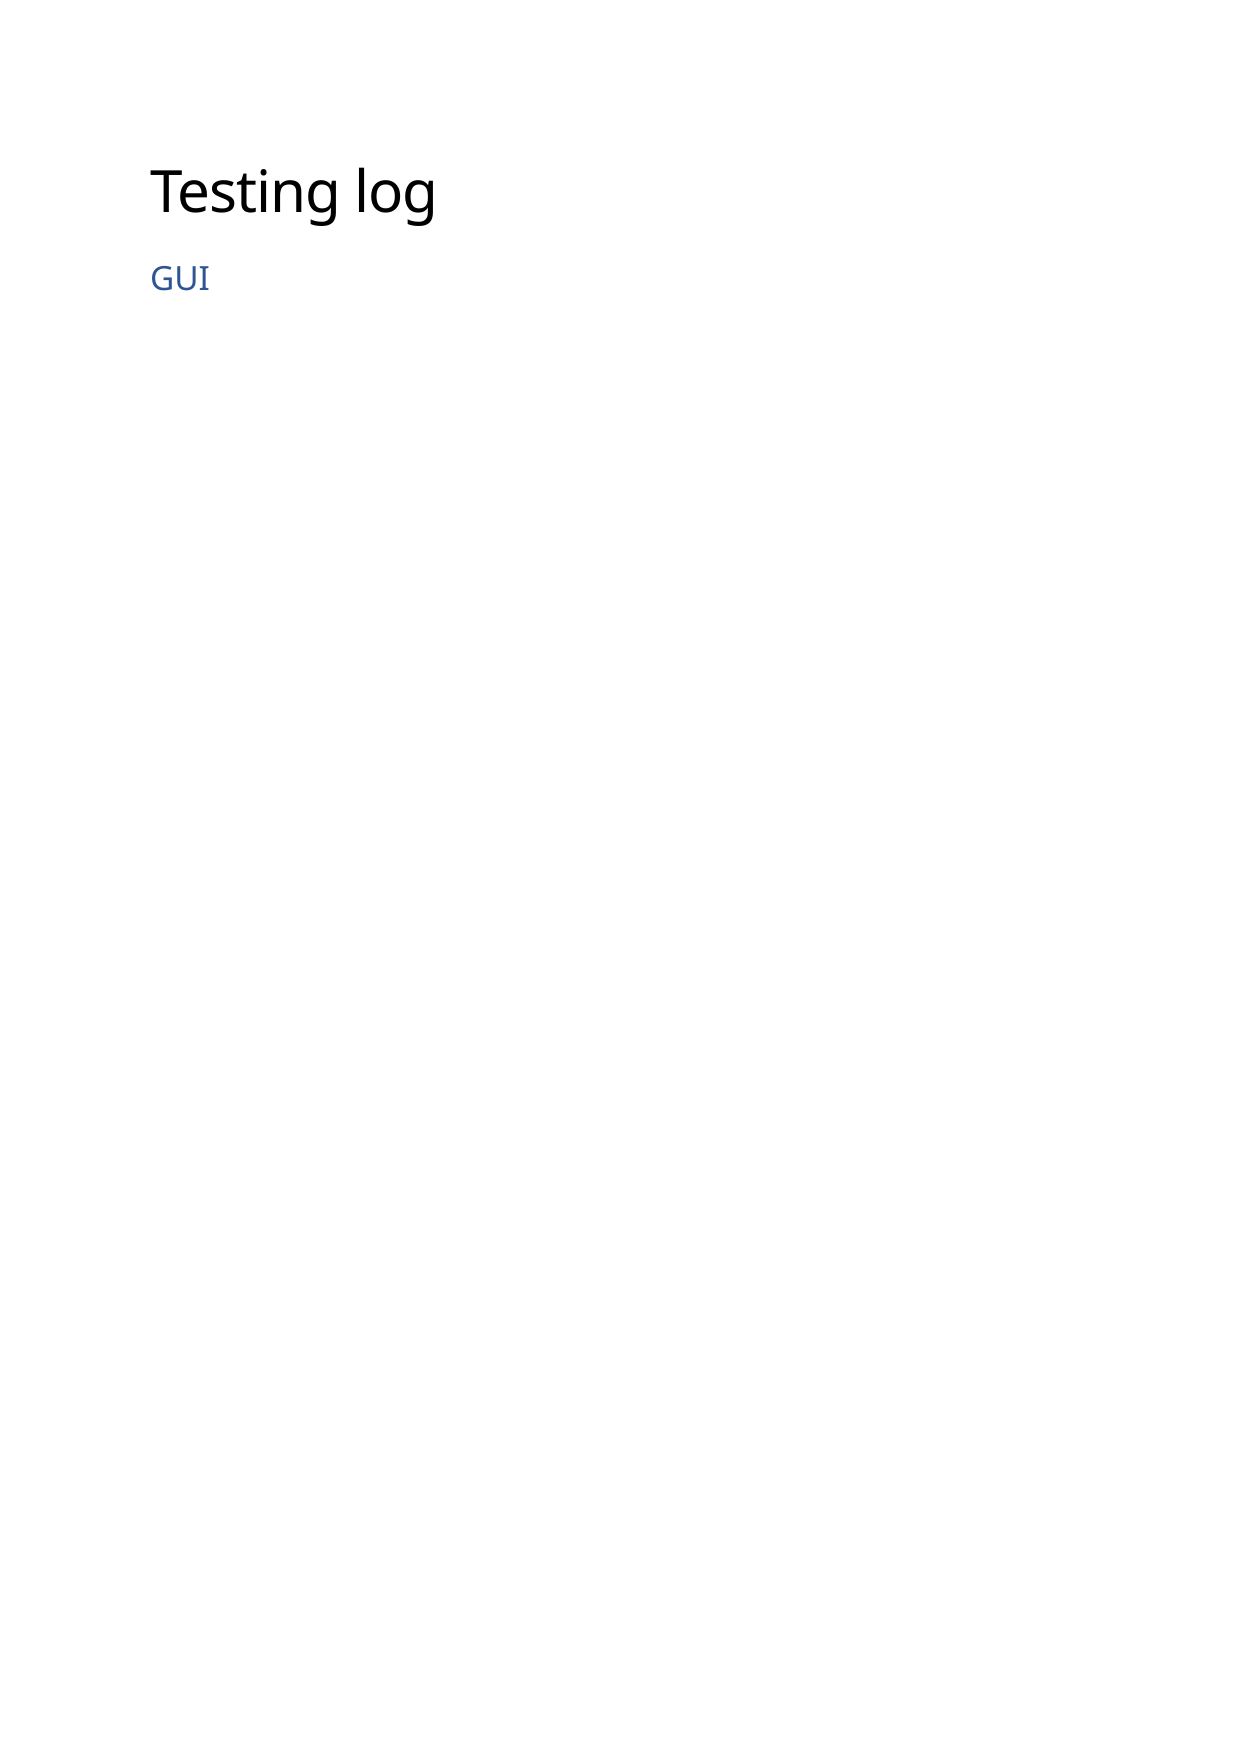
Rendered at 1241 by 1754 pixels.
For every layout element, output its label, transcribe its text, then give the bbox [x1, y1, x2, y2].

subtitle GUI [150, 254, 1090, 300]
title Testing log [150, 150, 1090, 229]
